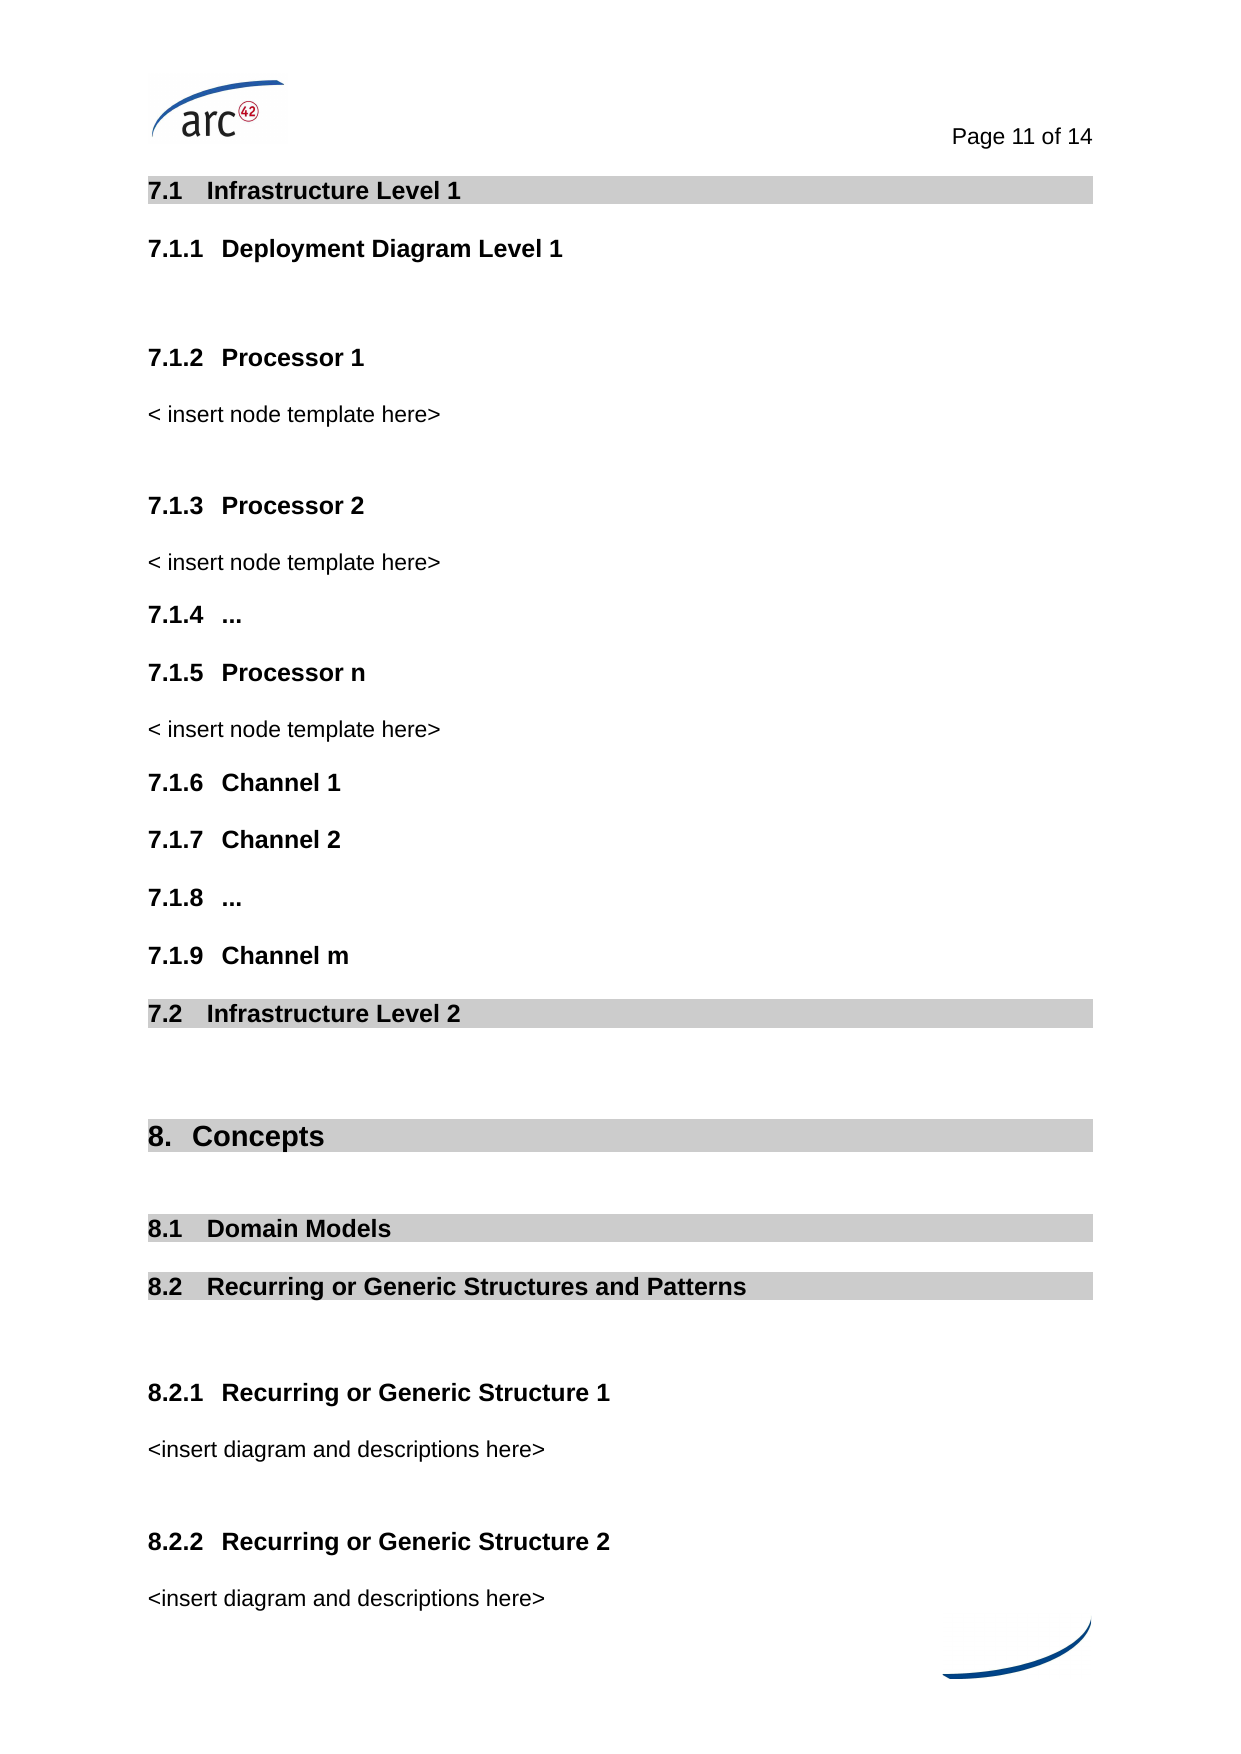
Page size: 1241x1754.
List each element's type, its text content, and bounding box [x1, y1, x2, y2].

text <insert diagram and descriptions here> [148, 1436, 1093, 1463]
subtitle Processor 2 [148, 491, 1093, 520]
subtitle ... [148, 883, 1093, 912]
subtitle Channel m [148, 941, 1093, 970]
subtitle Channel 1 [148, 768, 1093, 796]
picture [147, 73, 289, 144]
subtitle Recurring or Generic Structure 2 [148, 1527, 1093, 1555]
text < insert node template here> [148, 549, 1093, 575]
subtitle Concepts [148, 1119, 1093, 1152]
subtitle Processor 1 [148, 343, 1093, 372]
picture [942, 1613, 1092, 1679]
subtitle Deployment Diagram Level 1 [148, 234, 1093, 262]
subtitle Recurring or Generic Structure 1 [148, 1378, 1093, 1407]
subtitle Channel 2 [148, 826, 1093, 854]
subtitle Domain Models [148, 1214, 1093, 1242]
subtitle Processor n [148, 658, 1093, 687]
text < insert node template here> [148, 716, 1093, 743]
subtitle Infrastructure Level 2 [148, 999, 1093, 1028]
subtitle Recurring or Generic Structures and Patterns [148, 1272, 1093, 1300]
subtitle Infrastructure Level 1 [148, 176, 1093, 204]
subtitle ... [148, 600, 1093, 629]
text <insert diagram and descriptions here> [148, 1584, 1093, 1611]
text < insert node template here> [148, 401, 1093, 427]
